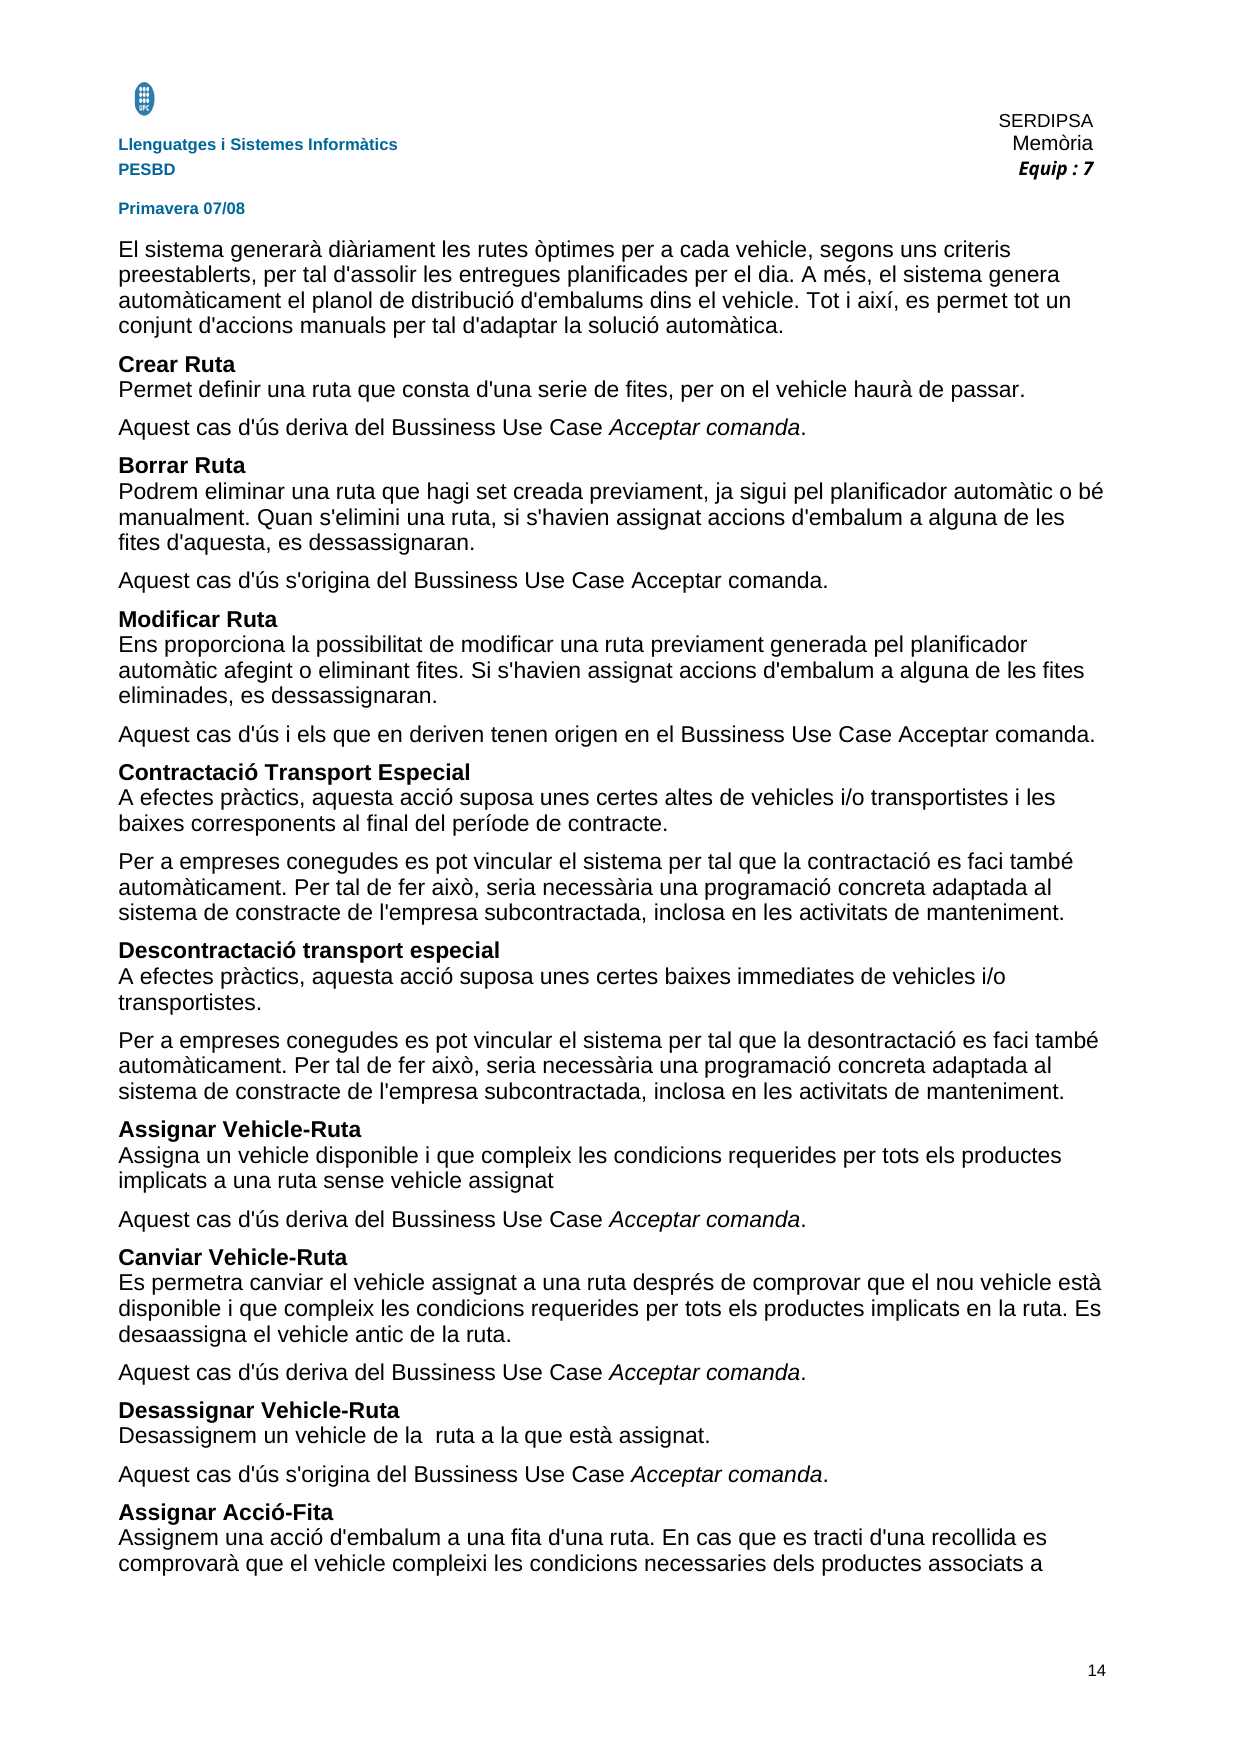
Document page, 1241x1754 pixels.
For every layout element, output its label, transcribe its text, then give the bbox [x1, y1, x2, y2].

subtitle Assignar Acció-Fita [118, 1499, 1106, 1525]
text Permet definir una ruta que consta d'una serie de fites, per on el vehicle haurà de passar. [118, 377, 1106, 403]
text Desassignem un vehicle de la ruta a la que està assignat. [118, 1423, 1106, 1449]
text Ens proporciona la possibilitat de modificar una ruta previament generada pel planificador automàtic afegint o eliminant fites. Si s'havien assignat accions d'embalum a alguna de les fites eliminades, es dessassignaran. [118, 632, 1106, 709]
text Assignem una acció d'embalum a una fita d'una ruta. En cas que es tracti d'una recollida es comprovarà que el vehicle compleixi les condicions necessaries dels productes associats a [118, 1525, 1106, 1576]
text El sistema generarà diàriament les rutes òptimes per a cada vehicle, segons uns criteris preestablerts, per tal d'assolir les entregues planificades per el dia. A més, el sistema genera automàticament el planol de distribució d'embalums dins el vehicle. Tot i així, es permet tot un conjunt d'accions manuals per tal d'adaptar la solució automàtica. [118, 236, 1106, 339]
text Aquest cas d'ús s'origina del Bussiness Use Case Acceptar comanda. [118, 1461, 1106, 1487]
subtitle Modificar Ruta [118, 606, 1106, 632]
subtitle Crear Ruta [118, 351, 1106, 377]
text Aquest cas d'ús s'origina del Bussiness Use Case Acceptar comanda. [118, 568, 1106, 594]
subtitle Canviar Vehicle-Ruta [118, 1244, 1106, 1270]
text Aquest cas d'ús deriva del Bussiness Use Case Acceptar comanda. [118, 1359, 1106, 1385]
subtitle Descontractació transport especial [118, 938, 1106, 964]
text A efectes pràctics, aquesta acció suposa unes certes baixes immediates de vehicles i/o transportistes. [118, 964, 1106, 1015]
text Assigna un vehicle disponible i que compleix les condicions requerides per tots els productes implicats a una ruta sense vehicle assignat [118, 1143, 1106, 1194]
text Aquest cas d'ús deriva del Bussiness Use Case Acceptar comanda. [118, 1206, 1106, 1232]
subtitle Assignar Vehicle-Ruta [118, 1117, 1106, 1143]
text Per a empreses conegudes es pot vincular el sistema per tal que la desontractació es faci també automàticament. Per tal de fer això, seria necessària una programació concreta adaptada al sistema de constracte de l'empresa subcontractada, inclosa en les activitats de manteniment. [118, 1028, 1106, 1104]
text Podrem eliminar una ruta que hagi set creada previament, ja sigui pel planificador automàtic o bé manualment. Quan s'elimini una ruta, si s'havien assignat accions d'embalum a alguna de les fites d'aquesta, es dessassignaran. [118, 479, 1106, 556]
subtitle Desassignar Vehicle-Ruta [118, 1398, 1106, 1423]
text Aquest cas d'ús i els que en deriven tenen origen en el Bussiness Use Case Acceptar comanda. [118, 721, 1106, 747]
subtitle Contractació Transport Especial [118, 759, 1106, 785]
text Aquest cas d'ús deriva del Bussiness Use Case Acceptar comanda. [118, 415, 1106, 441]
text A efectes pràctics, aquesta acció suposa unes certes altes de vehicles i/o transportistes i les baixes corresponents al final del període de contracte. [118, 785, 1106, 836]
text Per a empreses conegudes es pot vincular el sistema per tal que la contractació es faci també automàticament. Per tal de fer això, seria necessària una programació concreta adaptada al sistema de constracte de l'empresa subcontractada, inclosa en les activitats de manteniment. [118, 849, 1106, 926]
subtitle Borrar Ruta [118, 453, 1106, 479]
text Es permetra canviar el vehicle assignat a una ruta després de comprovar que el nou vehicle està disponible i que compleix les condicions requerides per tots els productes implicats en la ruta. Es desaassigna el vehicle antic de la ruta. [118, 1270, 1106, 1347]
